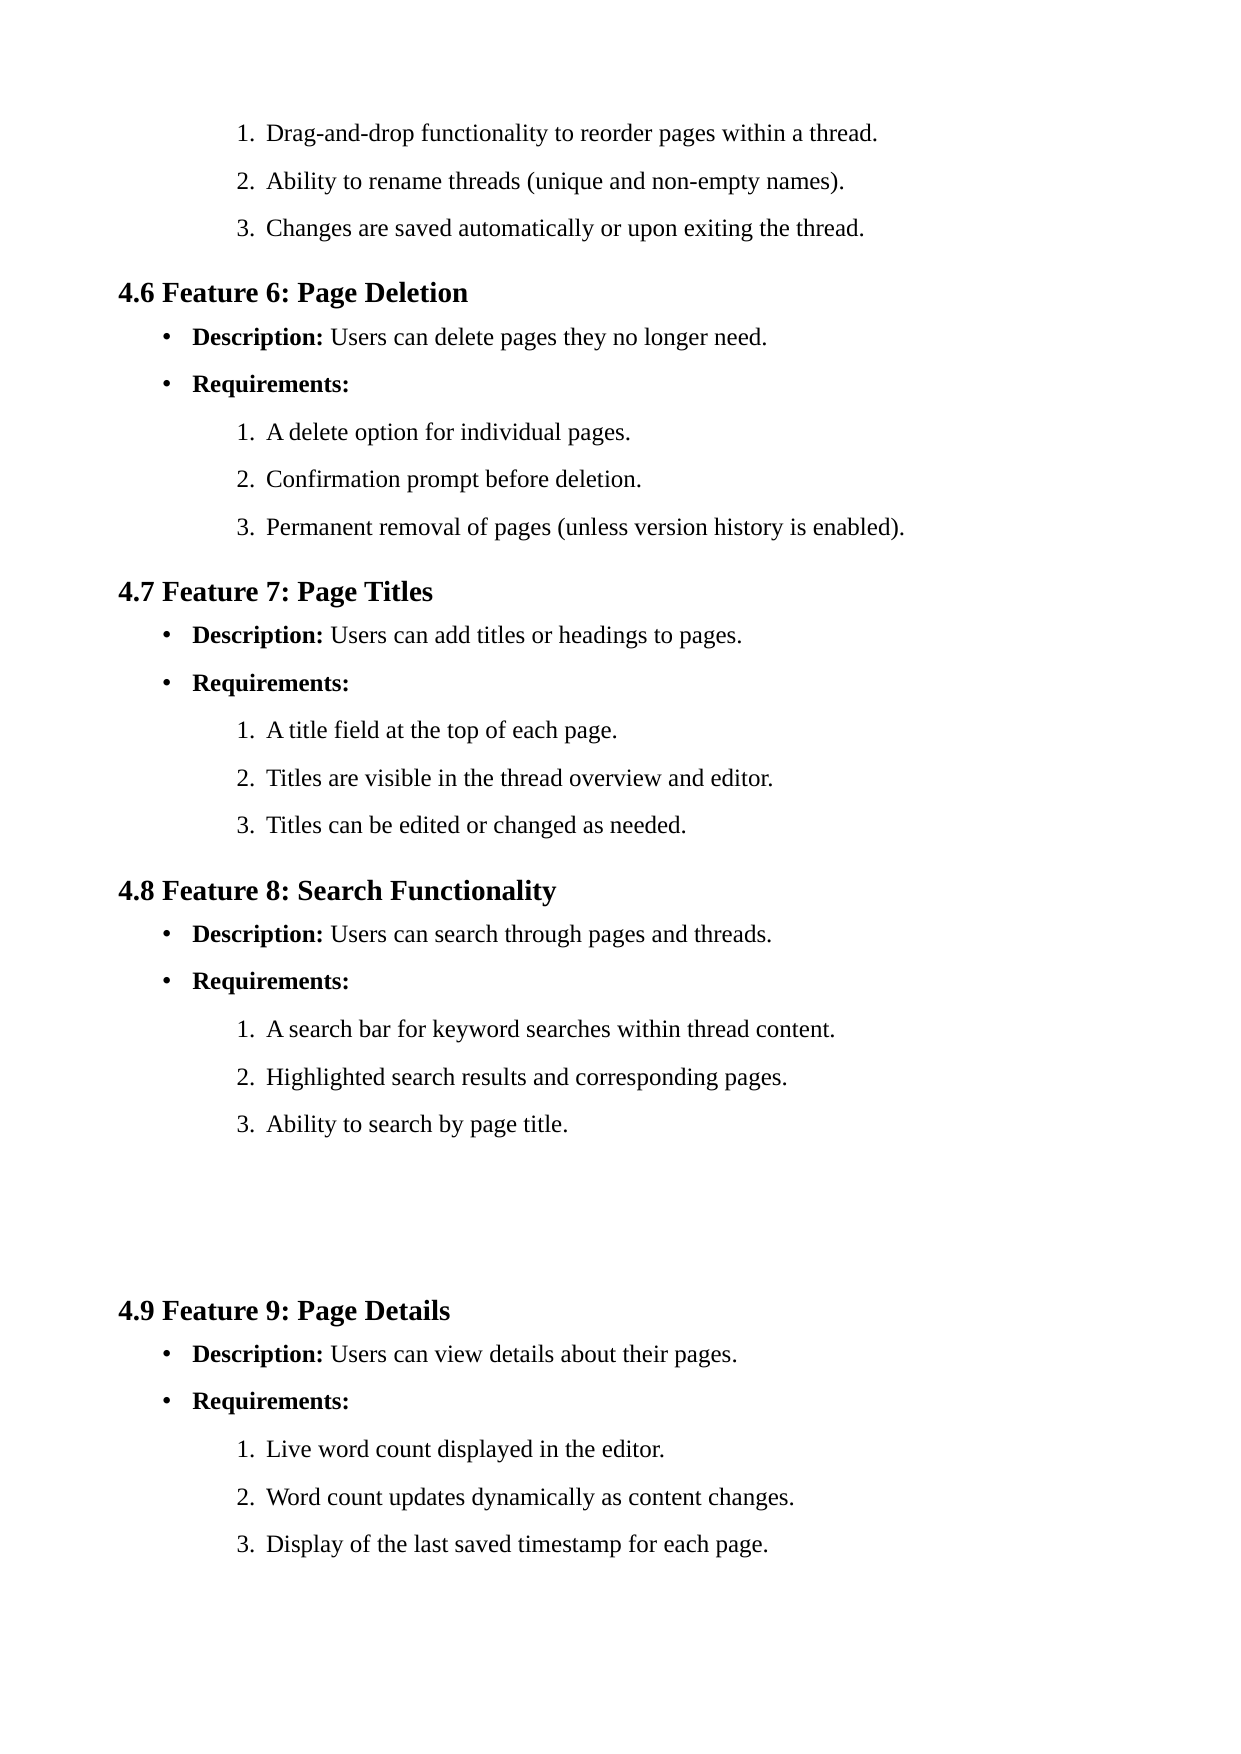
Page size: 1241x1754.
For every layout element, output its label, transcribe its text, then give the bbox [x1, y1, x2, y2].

list Description: Users can search through pages and threads. [162, 919, 1122, 948]
list Requirements: [162, 369, 1122, 398]
list Ability to search by page title. [236, 1109, 1122, 1138]
list A delete option for individual pages. [236, 417, 1122, 446]
list Titles are visible in the thread overview and editor. [236, 763, 1122, 792]
list Requirements: [162, 1386, 1122, 1415]
subtitle 4.6 Feature 6: Page Deletion [118, 276, 1122, 309]
list Requirements: [162, 668, 1122, 697]
list Confirmation prompt before deletion. [236, 464, 1122, 493]
list Live word count displayed in the editor. [236, 1434, 1122, 1463]
list Changes are saved automatically or upon exiting the thread. [236, 213, 1122, 242]
subtitle 4.7 Feature 7: Page Titles [118, 574, 1122, 608]
list Drag-and-drop functionality to reorder pages within a thread. [236, 118, 1122, 147]
list Permanent removal of pages (unless version history is enabled). [236, 512, 1122, 541]
list Display of the last saved timestamp for each page. [236, 1529, 1122, 1558]
list Description: Users can delete pages they no longer need. [162, 322, 1122, 350]
list Description: Users can view details about their pages. [162, 1339, 1122, 1367]
list Titles can be edited or changed as needed. [236, 811, 1122, 839]
subtitle 4.9 Feature 9: Page Details [118, 1293, 1122, 1326]
list Highlighted search results and corresponding pages. [236, 1062, 1122, 1090]
subtitle 4.8 Feature 8: Search Functionality [118, 873, 1122, 906]
list A title field at the top of each page. [236, 715, 1122, 744]
list Word count updates dynamically as content changes. [236, 1482, 1122, 1510]
list Requirements: [162, 966, 1122, 995]
list A search bar for keyword searches within thread content. [236, 1014, 1122, 1043]
list Ability to rename threads (unique and non-empty names). [236, 166, 1122, 194]
list Description: Users can add titles or headings to pages. [162, 620, 1122, 649]
